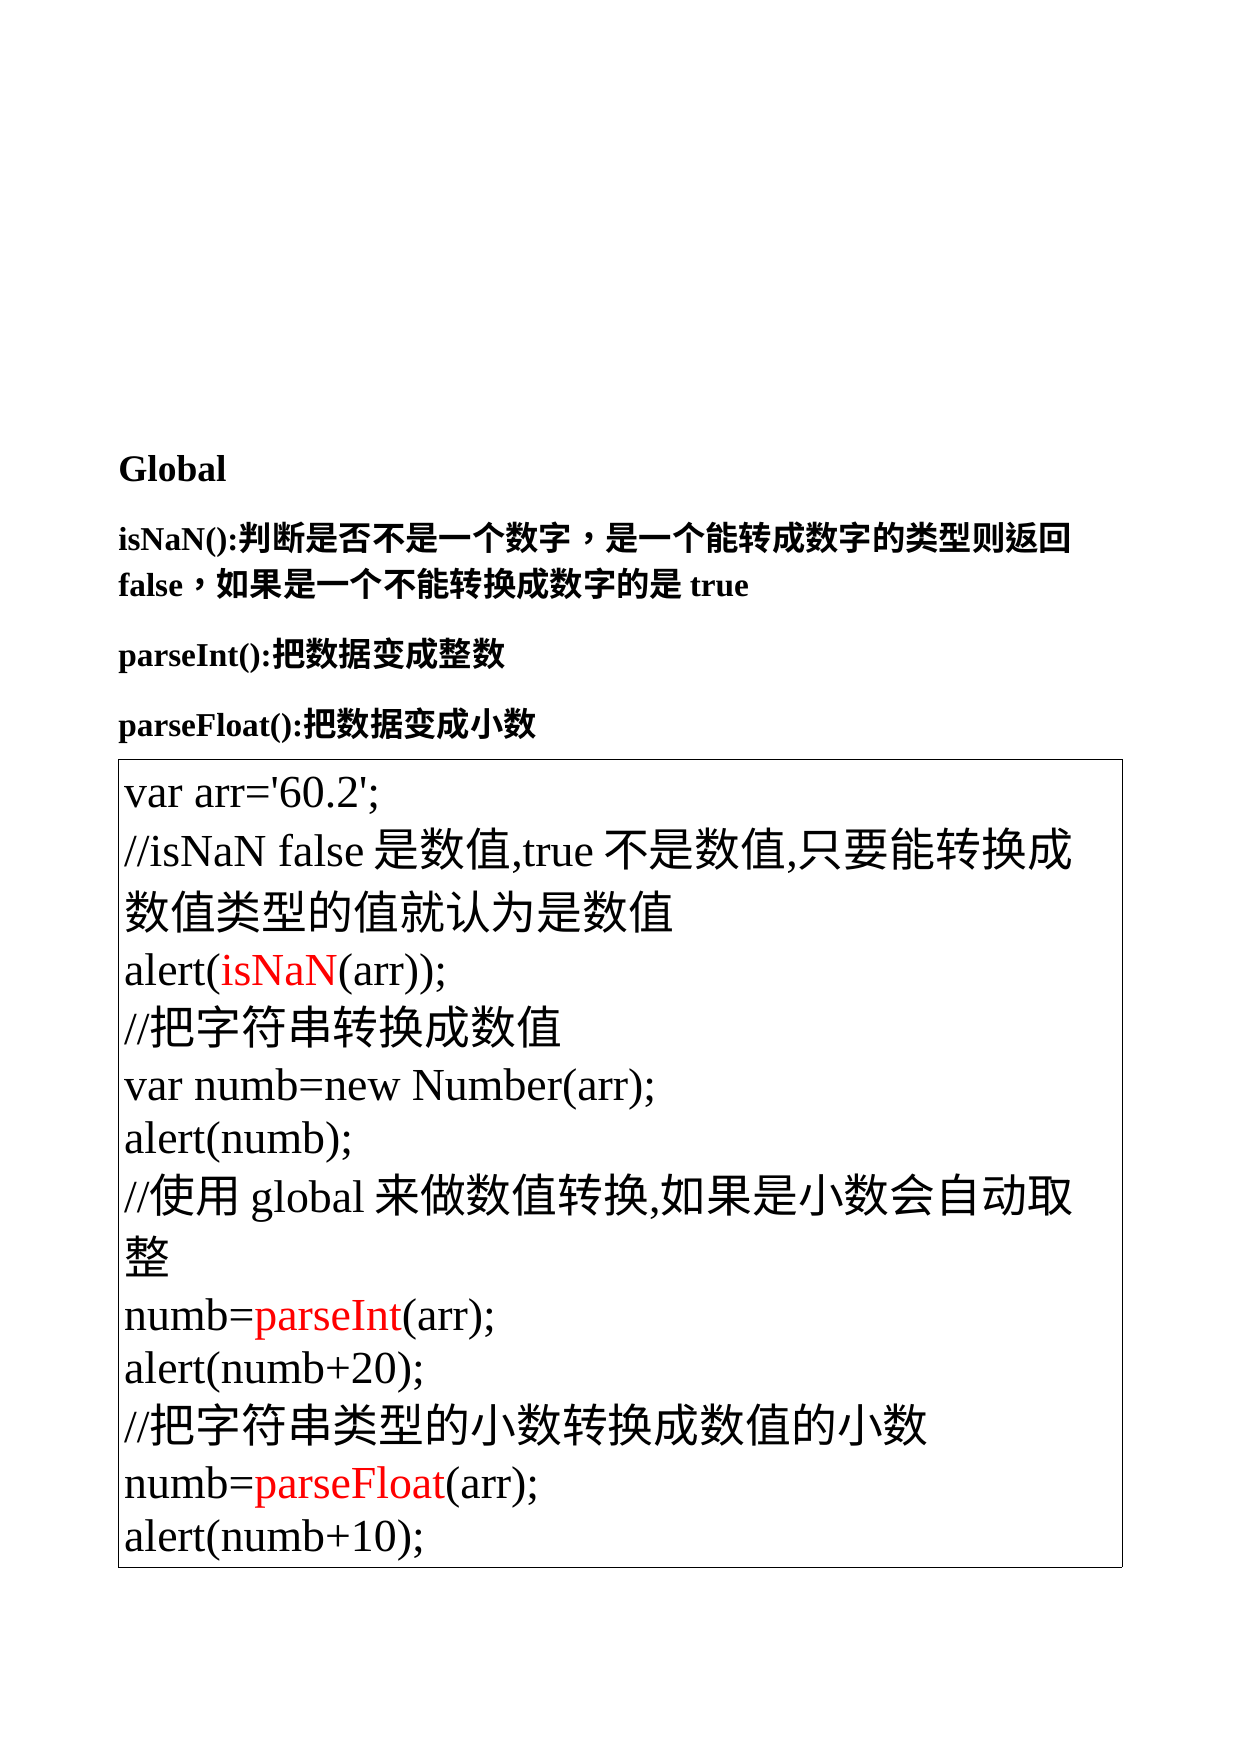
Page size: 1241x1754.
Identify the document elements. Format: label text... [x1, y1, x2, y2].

subtitle parseFloat():把数据变成小数 [118, 701, 1122, 747]
subtitle parseInt():把数据变成整数 [118, 631, 1122, 676]
table_header var arr='60.2'; //isNaN false是数值,true不是数值,只要能转换成数值类型的值就认为是数值 alert(isNaN(arr)); //把字符串转换成数值 var numb=new Number(arr); alert(numb); //使用global来做数值转换,如果是小数会自动取整 numb=parseInt(arr); alert(numb+20); //把字符串类型的小数转换成数值的小数 numb=parseFloat(arr); alert(numb+10); [119, 760, 1122, 1567]
subtitle isNaN():判断是否不是一个数字，是一个能转成数字的类型则返回false，如果是一个不能转换成数字的是true [118, 515, 1122, 606]
subtitle Global [118, 447, 1122, 490]
